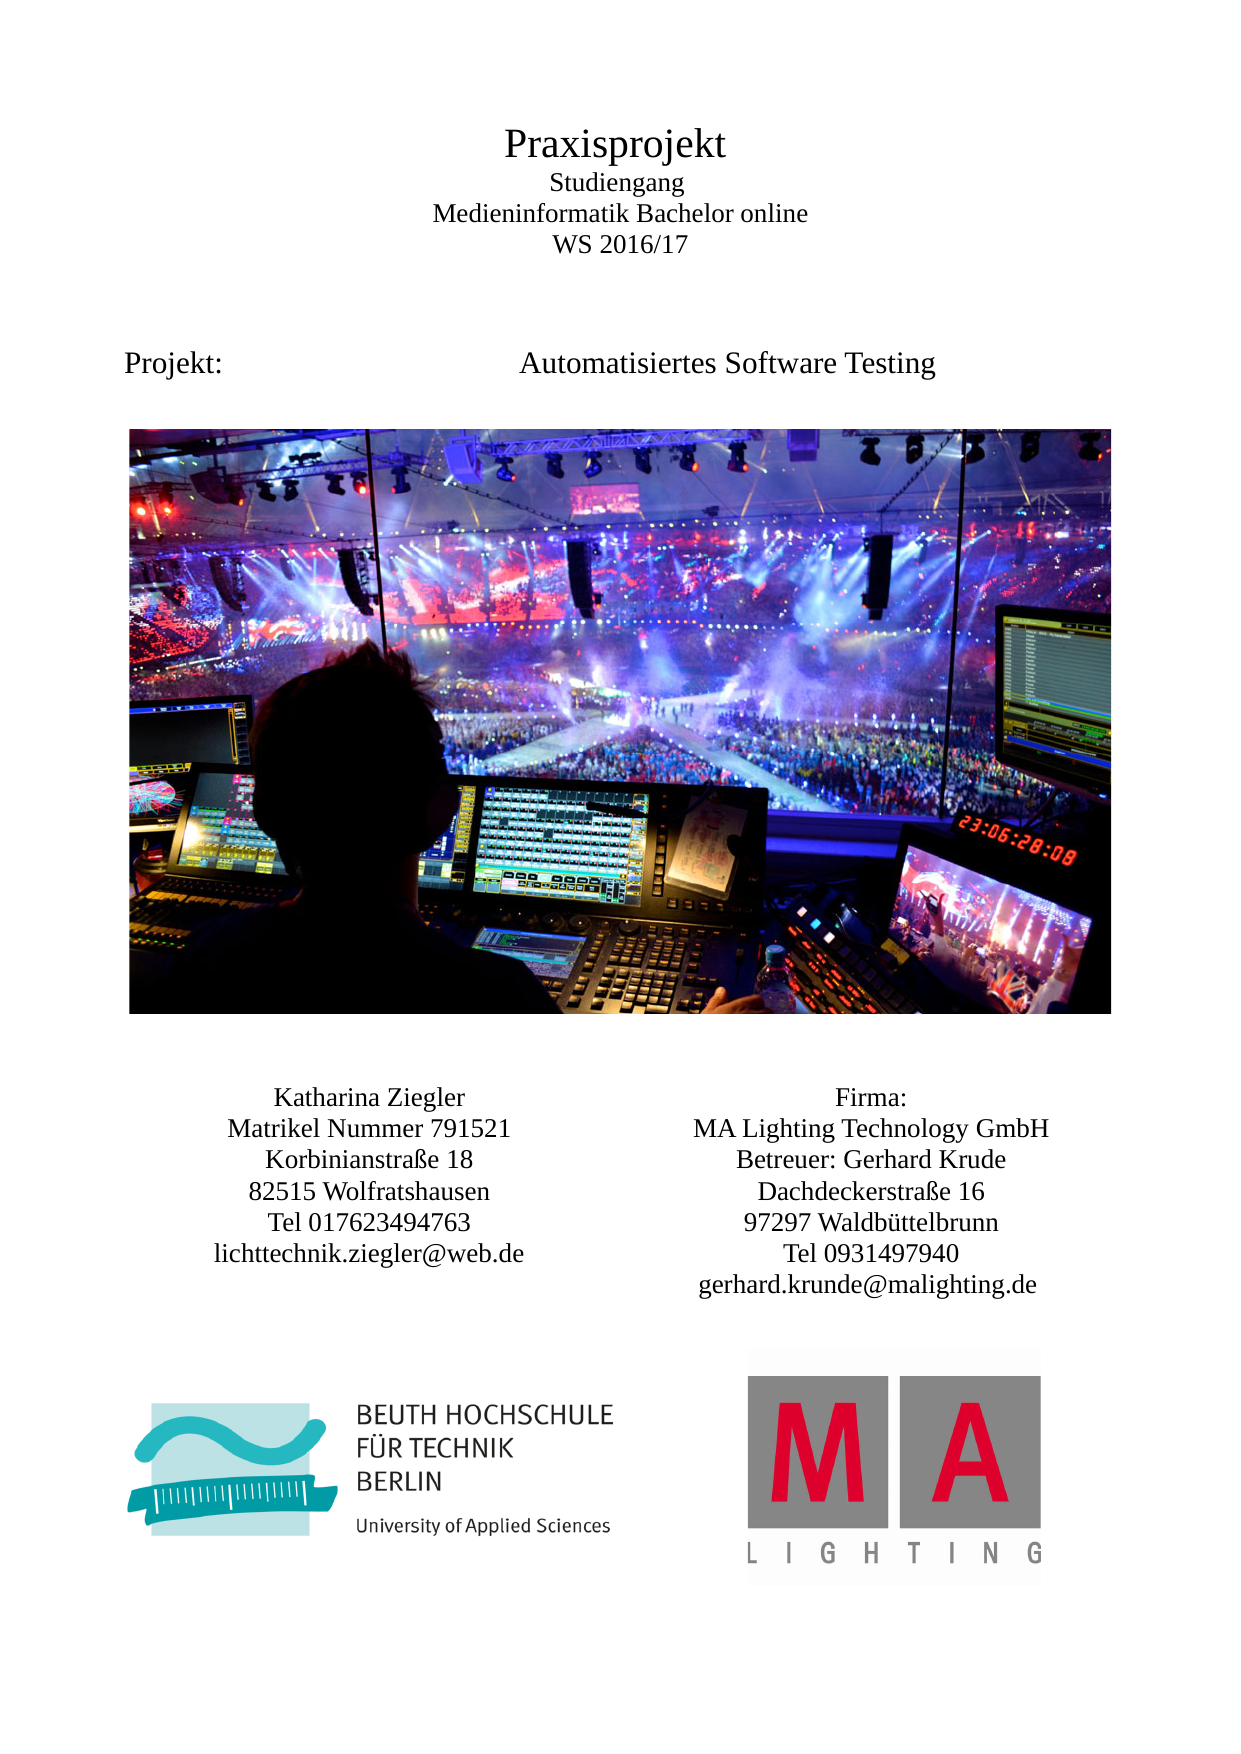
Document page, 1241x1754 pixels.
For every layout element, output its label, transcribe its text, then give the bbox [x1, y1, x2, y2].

text Studiengang [118, 166, 1122, 197]
table_cell [620, 1336, 1122, 1611]
table_header Firma: MA Lighting Technology GmbH Betreuer: Gerhard Krude Dachdeckerstraße 16 97297 Waldbüttelbrunn Tel 0931497940 gerhard.krunde@malighting.de [620, 1075, 1122, 1336]
picture [747, 1349, 1041, 1586]
table_header Katharina Ziegler Matrikel Nummer 791521 Korbinianstraße 18 82515 Wolfratshausen Tel 017623494763 lichttechnik.ziegler@web.de [118, 1075, 620, 1336]
text Medieninformatik Bachelor online [118, 197, 1122, 228]
table_header Projekt: [118, 303, 507, 386]
picture [126, 1377, 618, 1563]
table_header Automatisiertes Software Testing [507, 303, 1123, 386]
text WS 2016/17 [118, 228, 1122, 259]
text Praxisprojekt [118, 118, 1122, 166]
table_cell [118, 1336, 620, 1562]
picture [129, 429, 1112, 1014]
table_cell [118, 1563, 620, 1611]
